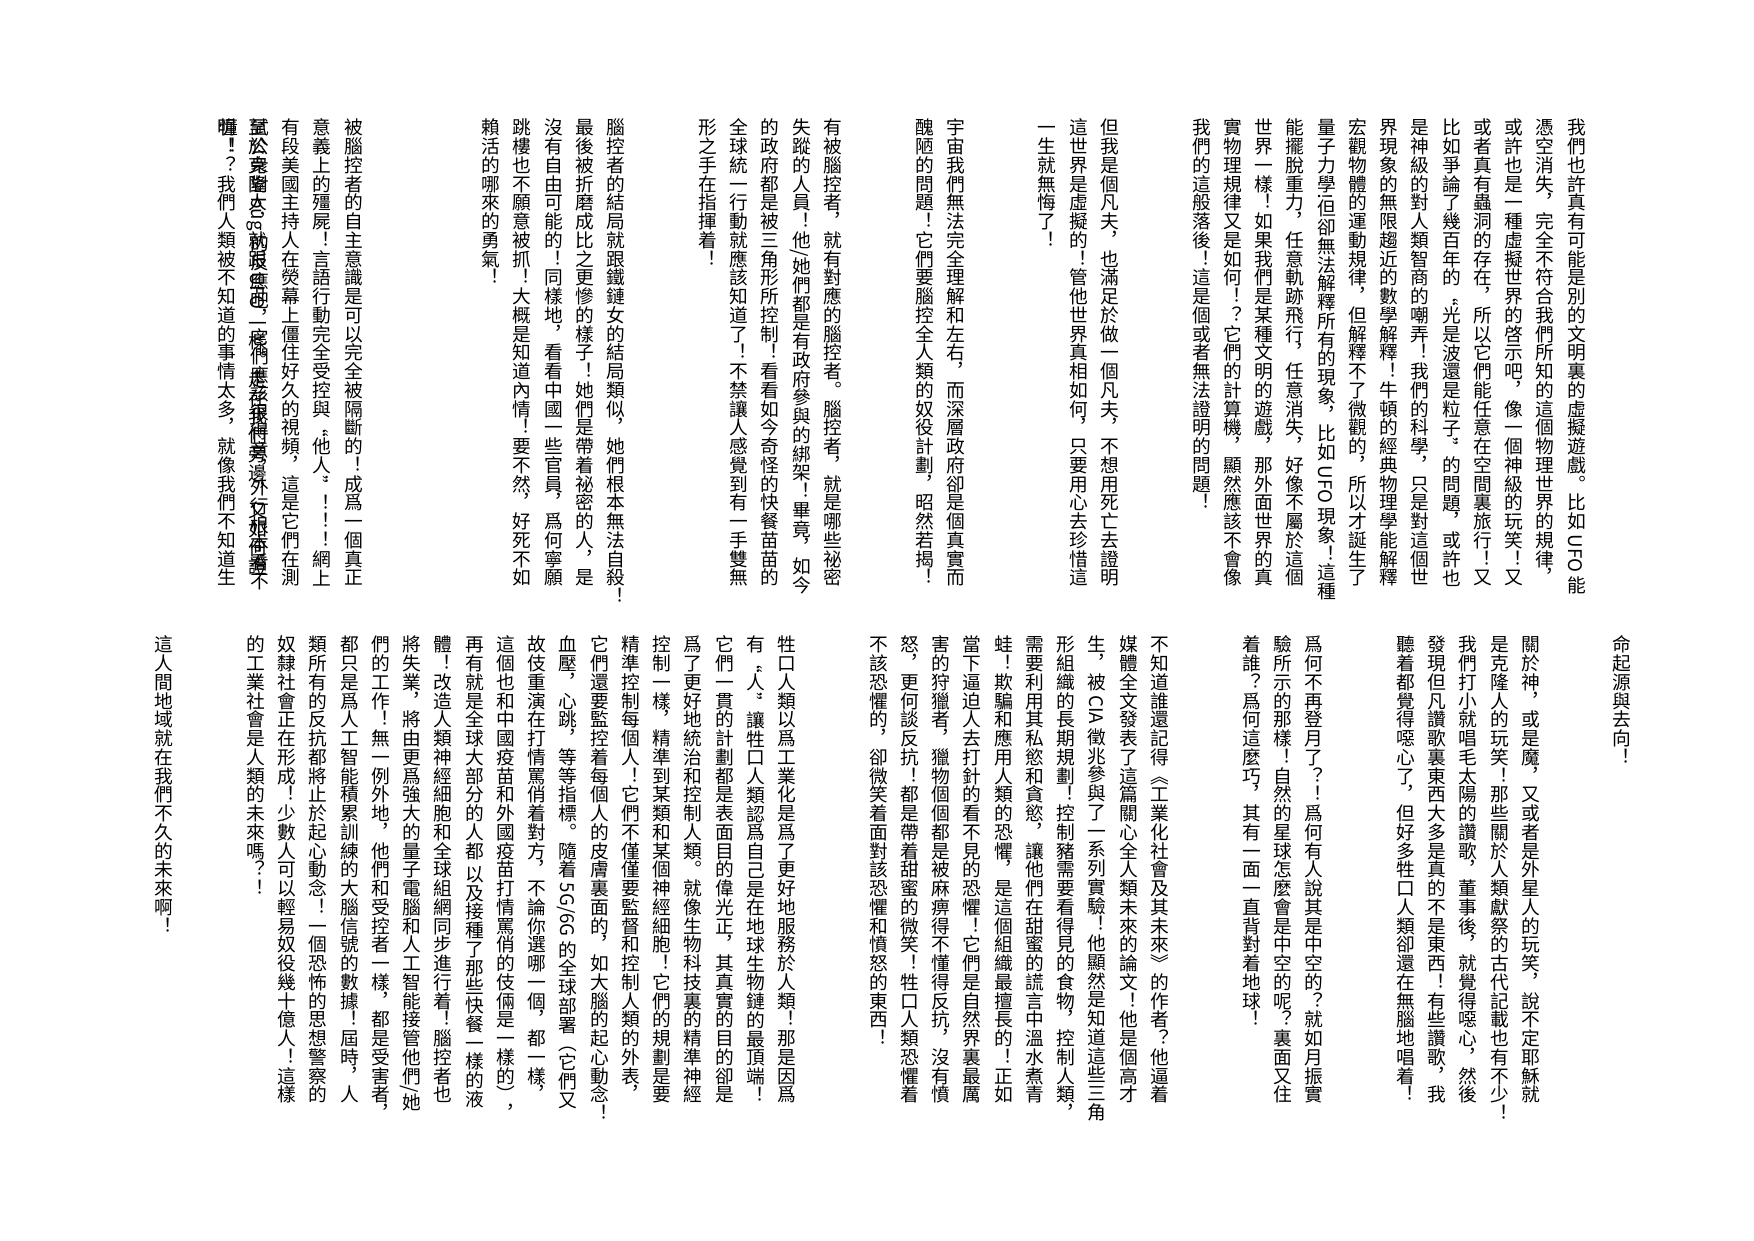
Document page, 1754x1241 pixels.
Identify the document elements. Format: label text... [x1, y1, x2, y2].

text 有被腦控者，就有對應的腦控者。腦控者，就是哪些祕密失蹤的人員！他/她們都是有政府參與的綁架！畢竟，如今的政府都是被三角形所控制！看看如今奇怪的快餐苗苗的全球統一行動就應該知道了！不禁讓人感覺到有一手雙無形之手在指揮着！ [694, 118, 846, 605]
text 不知道誰還記得《工業化社會及其未來》的作者？他逼着媒體全文發表了這篇關心全人類未來的論文！他是個高才生，被CIA徵兆參與了一系列實驗！他顯然是知道這些三角形組織的長期規劃！控制豬需要看得見的食物，控制人類，需要利用其私慾和貪慾，讓他們在甜蜜的謊言中溫水煮青蛙！欺騙和應用人類的恐懼，是這個組織最擅長的！正如當下逼迫人去打針的看不見的恐懼！它們是自然界裏最厲害的狩獵者，獵物個個都是被麻痹得不懂得反抗，沒有憤怒，更何談反抗！都是帶着甜蜜的微笑！牲口人類恐懼着不該恐懼的，卻微笑着面對該恐懼和憤怒的東西！ [865, 635, 1173, 1122]
text 腦控者的結局就跟鐵鏈女的結局類似，她們根本無法自殺！最後被折磨成比之更慘的樣子！她們是帶着祕密的人，是沒有自由可能的！同樣地，看看中國一些官員，爲何寧願跳樓也不願意被抓！大概是知道內情！要不然，好死不如賴活的哪來的勇氣！ [477, 118, 629, 605]
text 被腦控者的自主意識是可以完全被隔斷的！成爲一個真正意義上的殭屍！言語行動完全受控與“他人”！！！網上有段美國主持人在熒幕上僵住好久的視頻，這是它們在測試公衆對bug的反應吧，它們應該很得意，外行根本看不懂！ [272, 118, 367, 605]
text 但我是個凡夫，也滿足於做一個凡夫，不想用死亡去證明這世界是虛擬的！管他世界真相如何，只要用心去珍惜這一生就無悔了！ [1034, 118, 1123, 605]
text 至於克隆人，就跟UFO一樣。走在我們旁邊，又如何證明！？我們人類被不知道的事情太多，就像我們不知道生命起源與去向！ [1609, 635, 1636, 1122]
text 至於克隆人，就跟UFO一樣。走在我們旁邊，又如何證明！？我們人類被不知道的事情太多，就像我們不知道生命起源與去向！ [213, 118, 272, 605]
text 關於神，或是魔，又或者是外星人的玩笑，說不定耶穌就是克隆人的玩笑！那些關於人類獻祭的古代記載也有不少！我們打小就唱毛太陽的讚歌，董事後，就覺得噁心，然後發現但凡讚歌裏東西大多是真的不是東西！有些讚歌，我聽着都覺得噁心了，但好多牲口人類卻還在無腦地唱着！ [1392, 635, 1544, 1122]
text 爲何不再登月了？！爲何有人說其是中空的？就如月振實驗所示的那樣！自然的星球怎麼會是中空的呢？裏面又住着誰？爲何這麼巧，其有一面一直背對着地球！ [1238, 635, 1327, 1122]
text 牲口人類以爲工業化是爲了更好地服務於人類！那是因爲有“人”讓牲口人類認爲自己是在地球生物鏈的最頂端！它們一貫的計劃都是表面目的偉光正，其真實的目的卻是爲了更好地統治和控制人類。就像生物科技裏的精準神經控制一樣，精準到某類和某個神經細胞！它們的規劃是要精準控制每個人！它們不僅僅要監督和控制人類的外表，它們還要監控着每個人的皮膚裏面的，如大腦的起心動念！血壓，心跳，等等指標。隨着5G/6G的全球部署（它們又故伎重演在打情罵俏着對方，不論你選哪一個，都一樣，這個也和中國疫苗和外國疫苗打情罵俏的伎倆是一樣的），再有就是全球大部分的人都 以及接種了那些快餐一樣的液體！改造人類神經細胞和全球組網同步進行着！腦控者也將失業，將由更爲強大的量子電腦和人工智能接管他們/她們的工作！無一例外地，他們和受控者一樣，都是受害者，都只是爲人工智能積累訓練的大腦信號的數據！屆時，人類所有的反抗都將止於起心動念！一個恐怖的思想警察的奴隸社會正在形成！少數人可以輕易奴役幾十億人！這樣的工業社會是人類的未來嗎？！ [242, 635, 800, 1122]
text 宇宙我們無法完全理解和左右，而深層政府卻是個真實而醜陋的問題！它們要腦控全人類的奴役計劃，昭然若揭！ [911, 118, 969, 605]
text 我們也許真有可能是別的文明裏的虛擬遊戲。比如UFO能憑空消失，完全不符合我們所知的這個物理世界的規律，或許也是一種虛擬世界的啓示吧，像一個神級的玩笑！又或者真有蟲洞的存在，所以它們能任意在空間裏旅行！又比如爭論了幾百年的“光是波還是粒子”的問題，或許也是神級的對人類智商的嘲弄！我們的科學，只是對這個世界現象的無限趨近的數學解釋！牛頓的經典物理學能解釋宏觀物體的運動規律，但解釋不了微觀的，所以才誕生了量子力學!但卻無法解釋所有的現象，比如UFO現象！這種能擺脫重力，任意軌跡飛行，任意消失，好像不屬於這個世界一樣！如果我們是某種文明的遊戲，那外面世界的真實物理規律又是如何！？它們的計算機，顯然應該不會像我們的這般落後！這是個或者無法證明的問題！ [1188, 118, 1590, 605]
text 這人間地域就在我們不久的未來啊！ [150, 635, 177, 1122]
